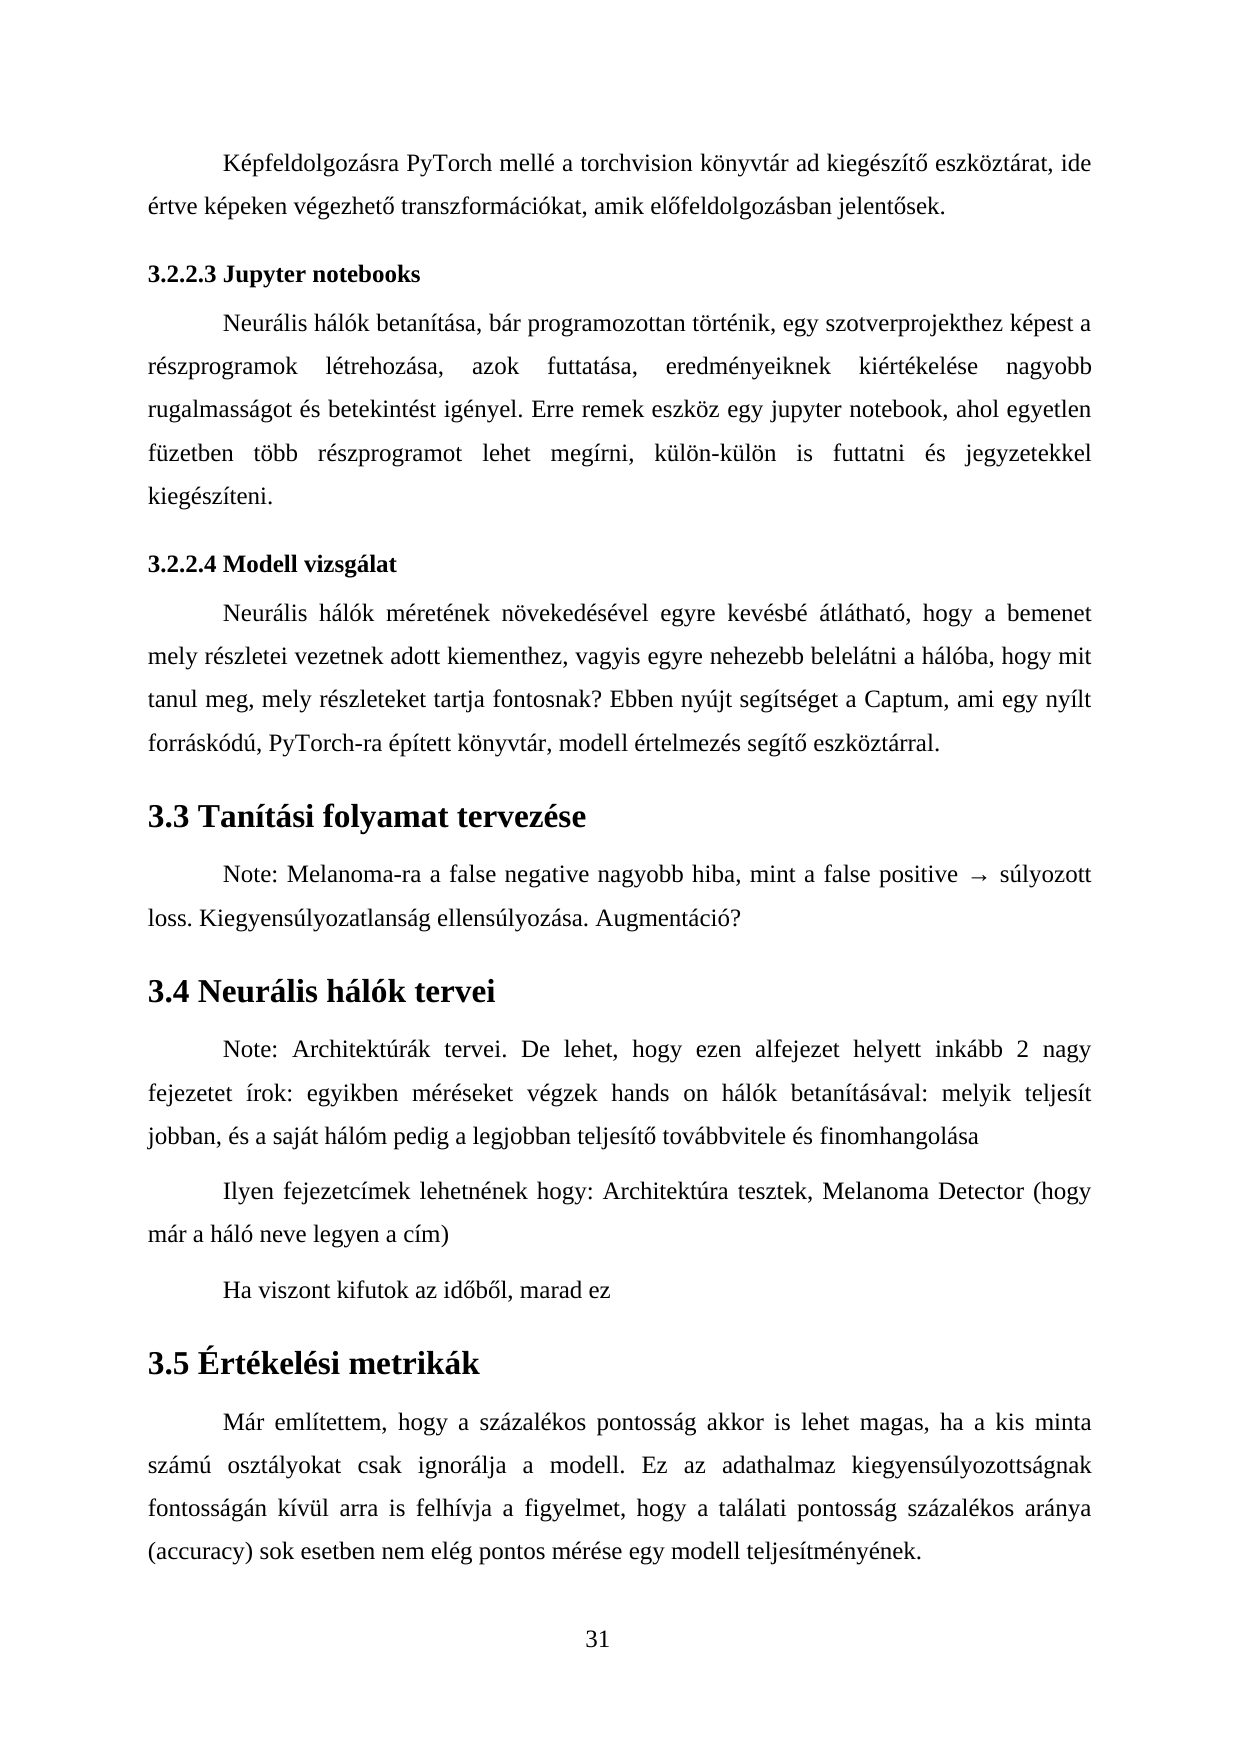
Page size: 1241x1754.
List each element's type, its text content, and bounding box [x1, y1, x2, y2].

text Már említettem, hogy a százalékos pontosság akkor is lehet magas, ha a kis minta számú osztályokat csak ignorálja a modell. Ez az adathalmaz kiegyensúlyozottságnak fontosságán kívül arra is felhívja a figyelmet, hogy a találati pontosság százalékos aránya (accuracy) sok esetben nem elég pontos mérése egy modell teljesítményének. [148, 1407, 1092, 1565]
text Neurális hálók betanítása, bár programozottan történik, egy szotverprojekthez képest a részprogramok létrehozása, azok futtatása, eredményeiknek kiértékelése nagyobb rugalmasságot és betekintést igényel. Erre remek eszköz egy jupyter notebook, ahol egyetlen füzetben több részprogramot lehet megírni, külön-külön is futtatni és jegyzetekkel kiegészíteni. [148, 308, 1092, 509]
subtitle Értékelési metrikák [148, 1343, 1092, 1382]
subtitle Tanítási folyamat tervezése [148, 796, 1092, 834]
text Note: Architektúrák tervei. De lehet, hogy ezen alfejezet helyett inkább 2 nagy fejezetet írok: egyikben méréseket végzek hands on hálók betanításával: melyik teljesít jobban, és a saját hálóm pedig a legjobban teljesítő továbbvitele és finomhangolása [148, 1034, 1092, 1149]
subtitle Modell vizsgálat [148, 549, 1092, 578]
text Ilyen fejezetcímek lehetnének hogy: Architektúra tesztek, Melanoma Detector (hogy már a háló neve legyen a cím) [148, 1176, 1092, 1248]
text Note: Melanoma-ra a false negative nagyobb hiba, mint a false positive → súlyozott loss. Kiegyensúlyozatlanság ellensúlyozása. Augmentáció? [148, 859, 1092, 931]
text Neurális hálók méretének növekedésével egyre kevésbé átlátható, hogy a bemenet mely részletei vezetnek adott kiementhez, vagyis egyre nehezebb belelátni a hálóba, hogy mit tanul meg, mely részleteket tartja fontosnak? Ebben nyújt segítséget a Captum, ami egy nyílt forráskódú, PyTorch-ra épített könyvtár, modell értelmezés segítő eszköztárral. [148, 598, 1092, 756]
subtitle Neurális hálók tervei [148, 971, 1092, 1009]
subtitle Jupyter notebooks [148, 259, 1092, 288]
text Képfeldolgozásra PyTorch mellé a torchvision könyvtár ad kiegészítő eszköztárat, ide értve képeken végezhető transzformációkat, amik előfeldolgozásban jelentősek. [148, 148, 1092, 219]
text Ha viszont kifutok az időből, marad ez [148, 1275, 1092, 1304]
